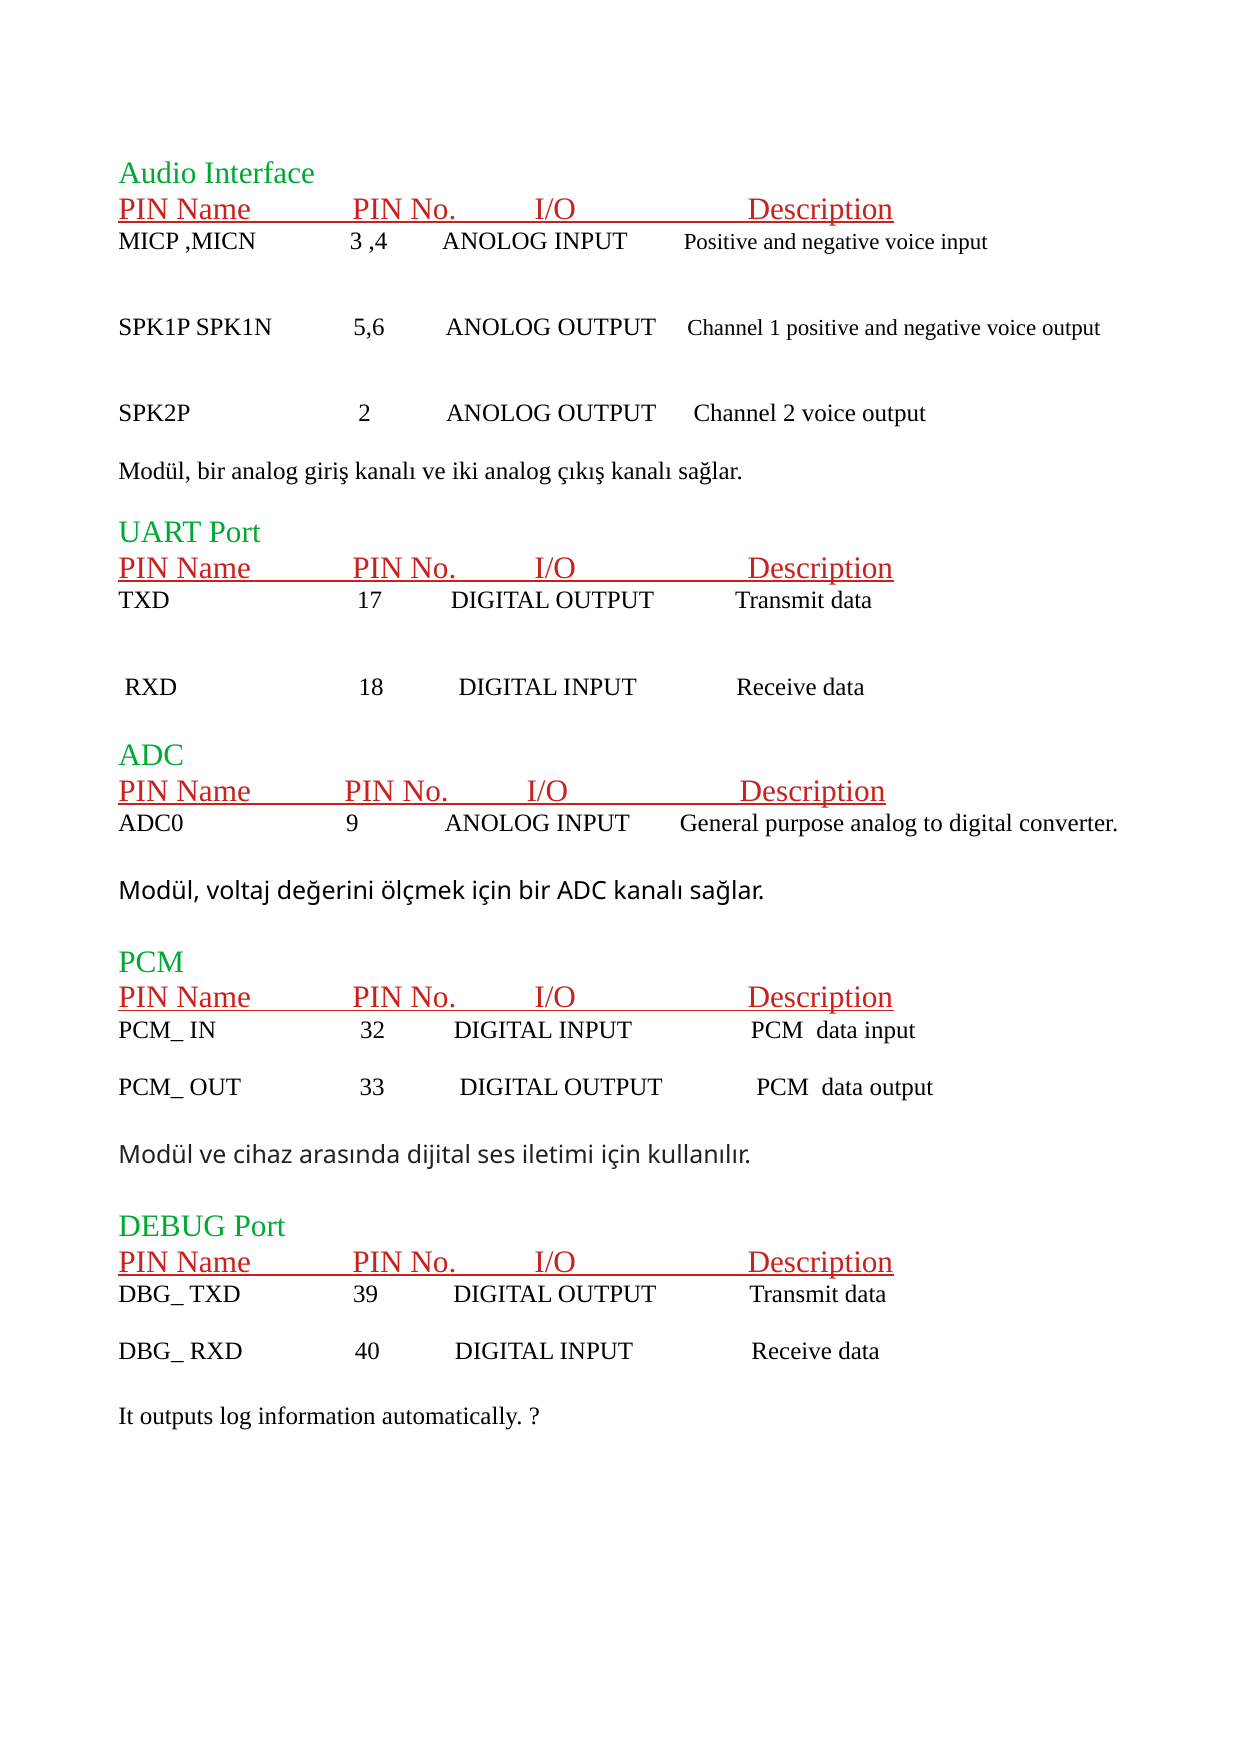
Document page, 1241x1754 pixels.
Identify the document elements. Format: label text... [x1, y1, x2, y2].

text Modül, voltaj değerini ölçmek için bir ADC kanalı sağlar. [118, 873, 1122, 907]
text SPK1P SPK1N 5,6 ANOLOG OUTPUT Channel 1 positive and negative voice output [118, 312, 1122, 341]
text PCM [118, 943, 1122, 979]
text Modül, bir analog giriş kanalı ve iki analog çıkış kanalı sağlar. [118, 456, 1122, 485]
text Modül ve cihaz arasında dijital ses iletimi için kullanılır. [118, 1137, 1122, 1171]
text ADC0 9 ANOLOG INPUT General purpose analog to digital converter. [118, 808, 1122, 837]
text PIN Name PIN No. I/O Description [118, 549, 1122, 585]
text ADC [118, 736, 1122, 772]
text DBG_ RXD 40 DIGITAL INPUT Receive data [118, 1336, 1122, 1365]
text SPK2P 2 ANOLOG OUTPUT Channel 2 voice output [118, 398, 1122, 427]
text PIN Name PIN No. I/O Description [118, 772, 1122, 808]
text It outputs log information automatically. ? [118, 1401, 1122, 1430]
text PCM_ OUT 33 DIGITAL OUTPUT PCM data output [118, 1072, 1122, 1101]
text RXD 18 DIGITAL INPUT Receive data [118, 672, 1122, 700]
text Audio Interface [118, 154, 1122, 190]
text PCM_ IN 32 DIGITAL INPUT PCM data input [118, 1015, 1122, 1043]
text PIN Name PIN No. I/O Description [118, 979, 1122, 1015]
text MICP ,MICN 3 ,4 ANOLOG INPUT Positive and negative voice input [118, 226, 1122, 255]
text DBG_ TXD 39 DIGITAL OUTPUT Transmit data [118, 1279, 1122, 1307]
text TXD 17 DIGITAL OUTPUT Transmit data [118, 585, 1122, 614]
text PIN Name PIN No. I/O Description [118, 190, 1122, 226]
text DEBUG Port [118, 1207, 1122, 1243]
text PIN Name PIN No. I/O Description [118, 1243, 1122, 1279]
text UART Port [118, 513, 1122, 549]
